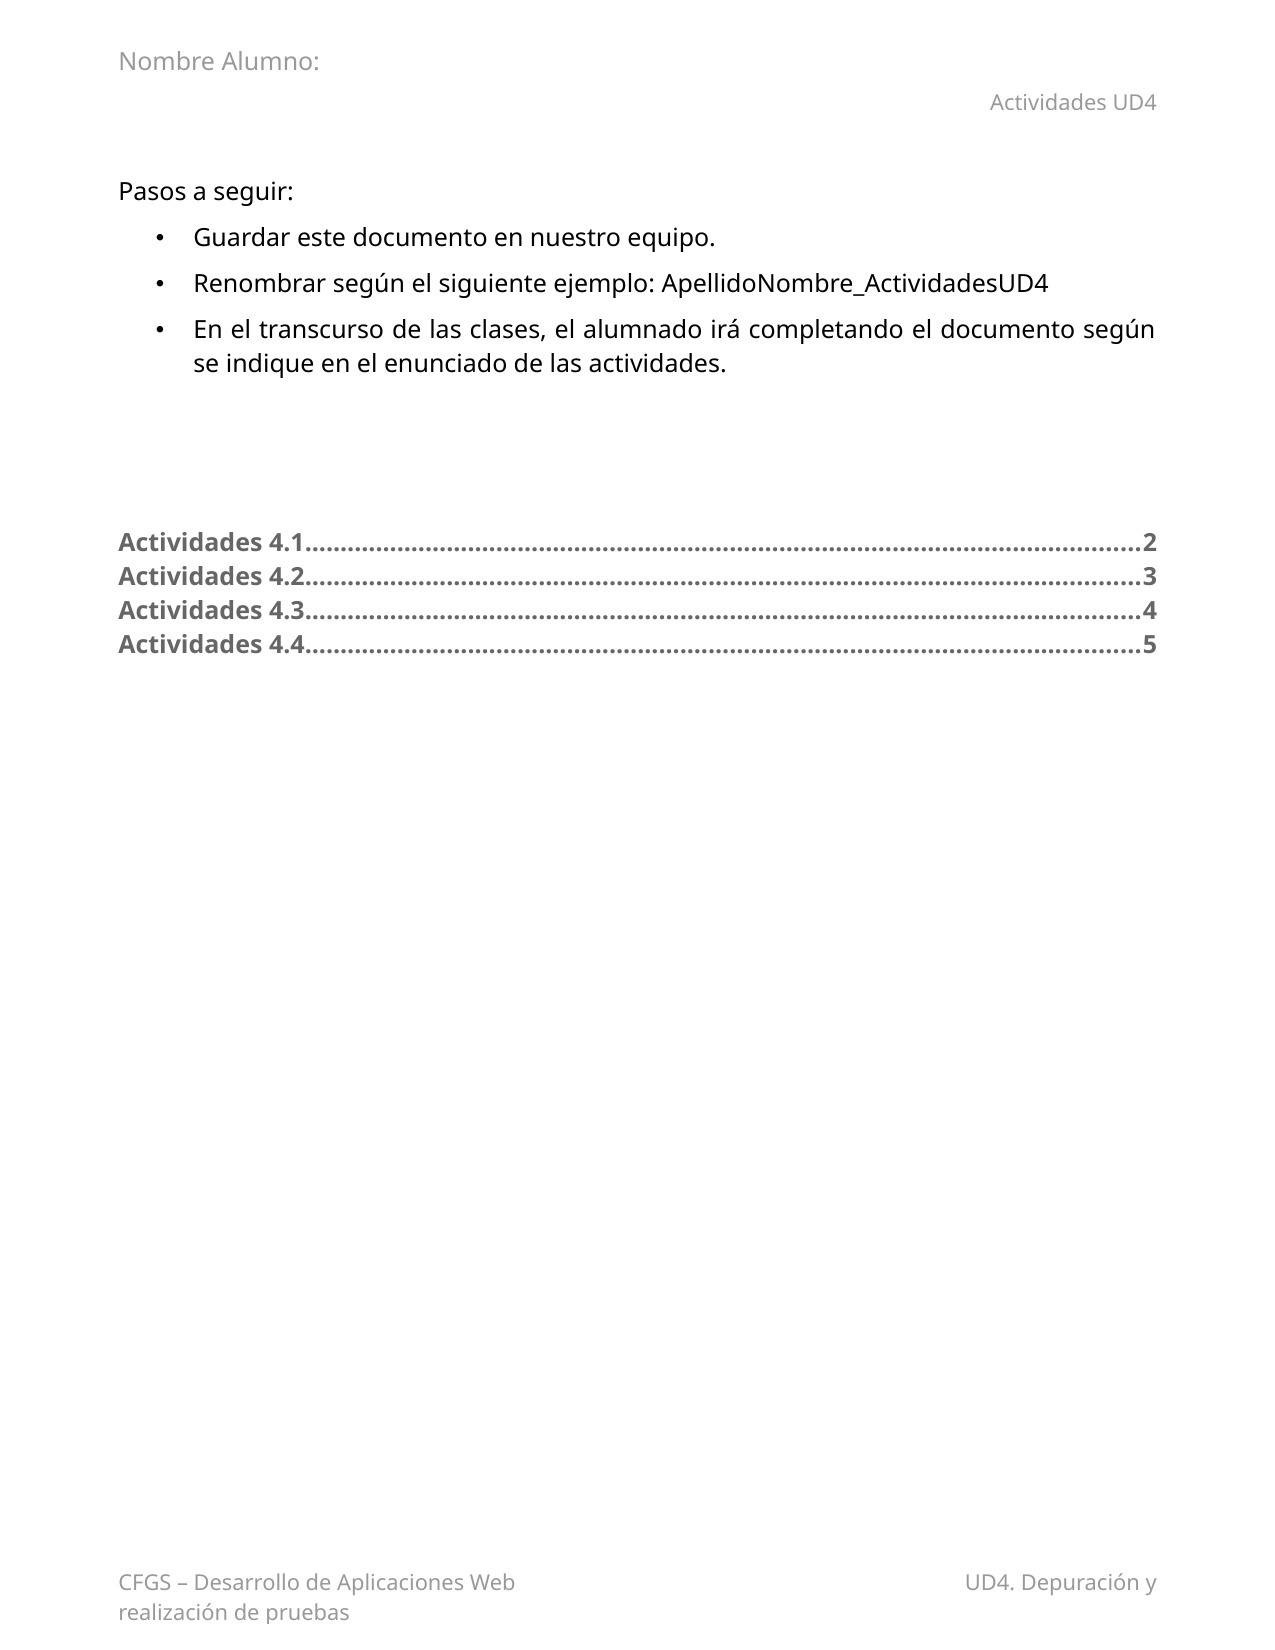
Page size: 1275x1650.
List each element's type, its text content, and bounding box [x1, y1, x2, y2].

list Guardar este documento en nuestro equipo. [156, 219, 1157, 254]
list Renombrar según el siguiente ejemplo: ApellidoNombre_ActividadesUD4 [156, 266, 1157, 299]
text Actividades 4.2 3 [118, 558, 1157, 592]
text Actividades 4.1 2 [118, 524, 1157, 558]
text Actividades 4.3 4 [118, 592, 1157, 626]
text Pasos a seguir: [118, 174, 1157, 208]
list En el transcurso de las clases, el alumnado irá completando el documento según se indique en el enunciado de las actividades. [156, 311, 1157, 379]
text Actividades 4.4 5 [118, 626, 1157, 661]
